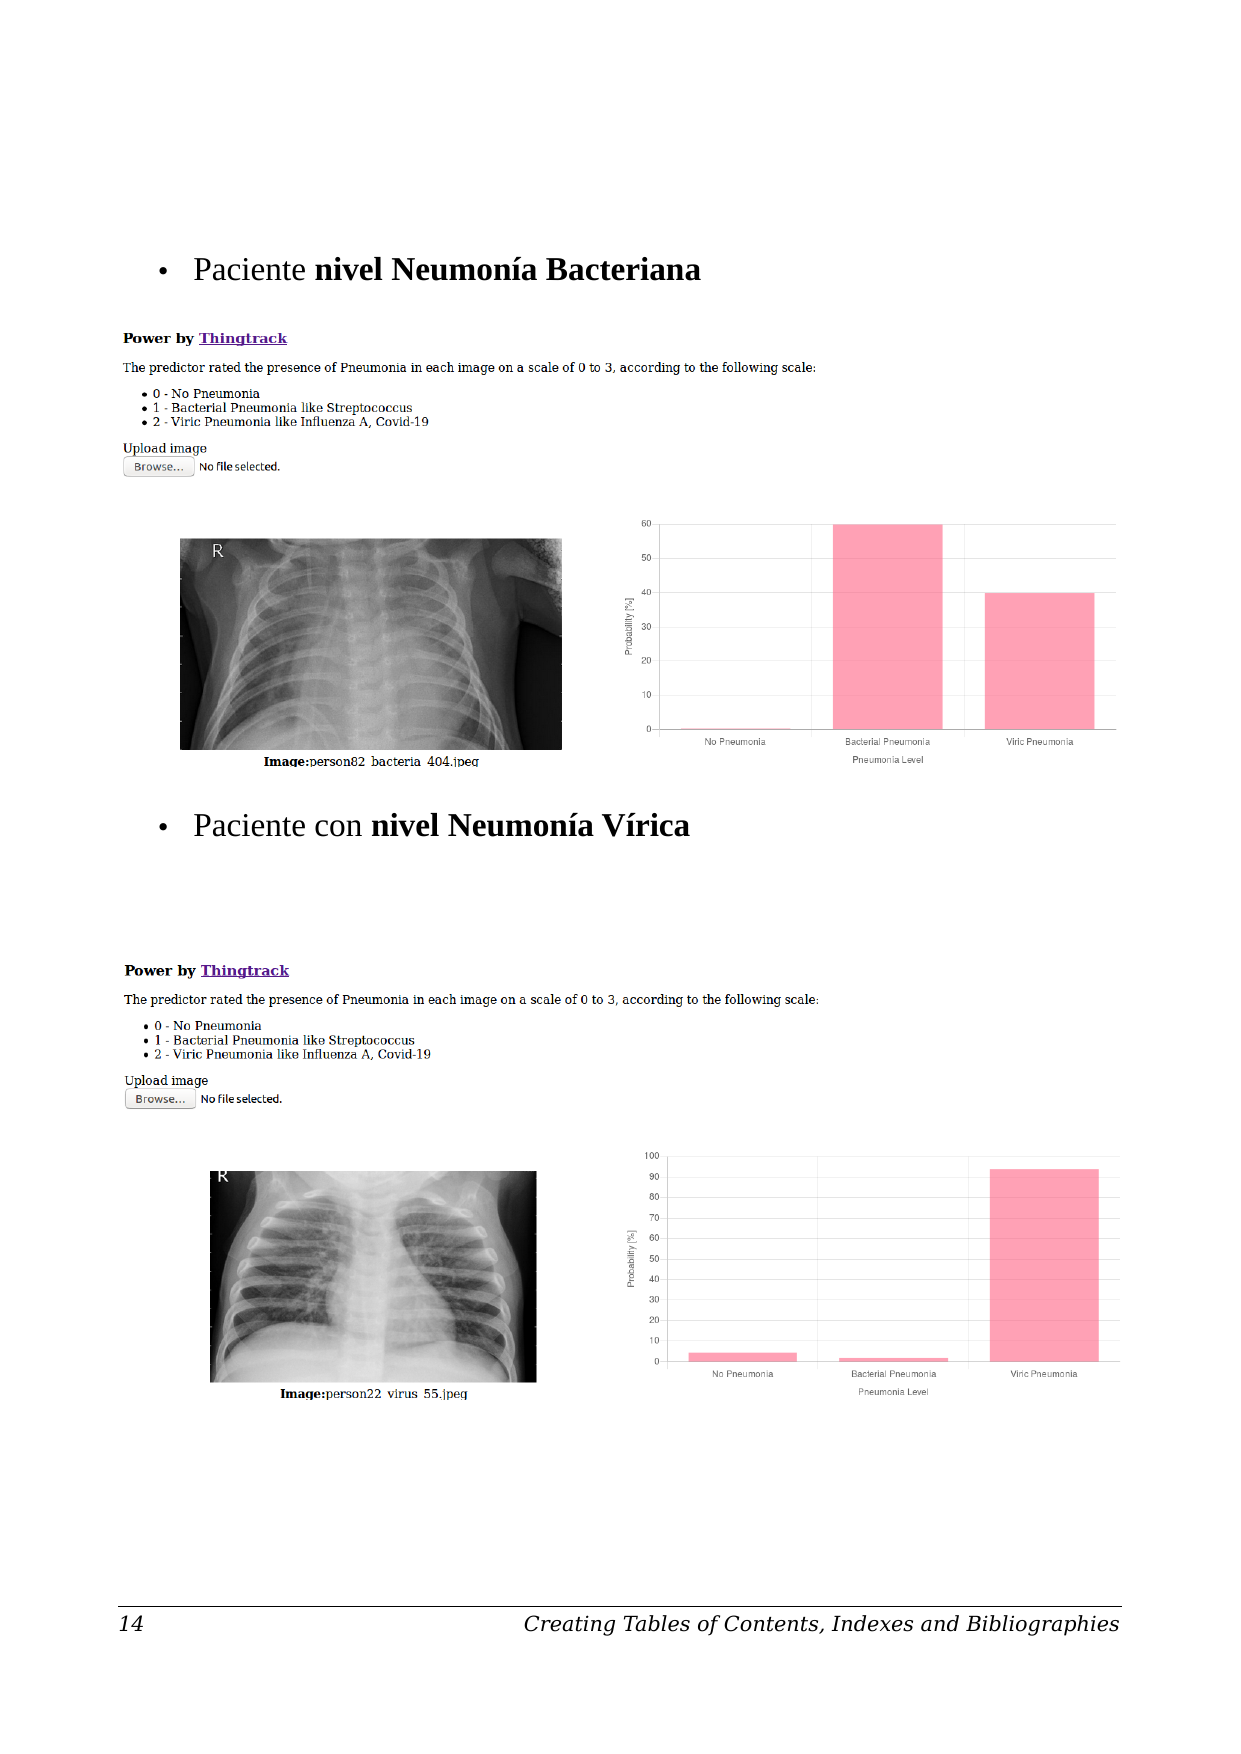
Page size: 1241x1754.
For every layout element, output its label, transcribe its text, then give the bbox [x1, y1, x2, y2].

picture [118, 326, 1123, 767]
picture [118, 958, 1123, 1400]
list Paciente nivel Neumonía Bacteriana [156, 249, 1122, 288]
list Paciente con nivel Neumonía Vírica [156, 805, 1122, 843]
